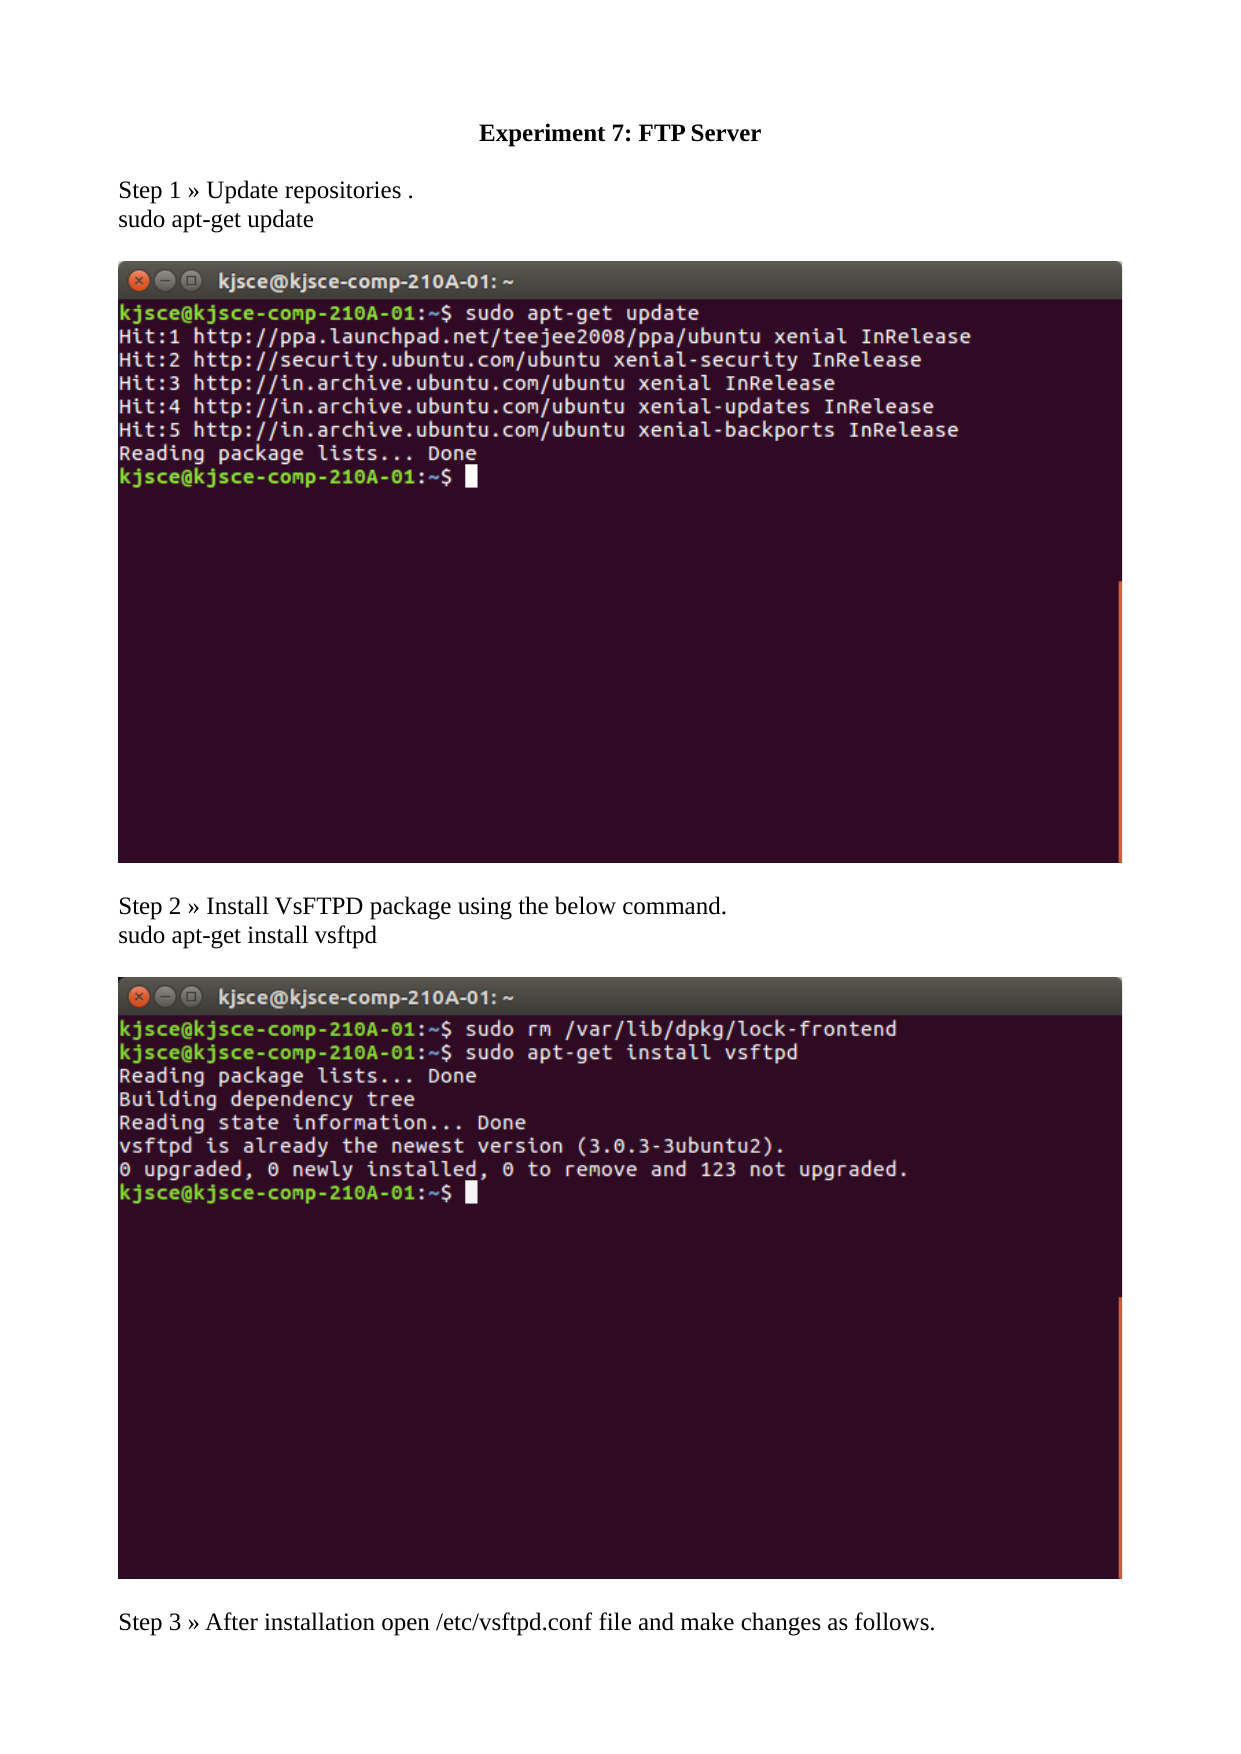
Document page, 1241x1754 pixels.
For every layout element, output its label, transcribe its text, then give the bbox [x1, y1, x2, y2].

picture [118, 261, 1123, 863]
text Step 1 » Update repositories . [118, 176, 1122, 204]
text Step 2 » Install VsFTPD package using the below command. [118, 891, 1122, 920]
text Step 3 » After installation open /etc/vsftpd.conf file and make changes as follows. [118, 1607, 1122, 1636]
text sudo apt-get update [118, 204, 1122, 233]
text sudo apt-get install vsftpd [118, 920, 1122, 949]
picture [118, 977, 1123, 1579]
text Experiment 7: FTP Server [118, 118, 1122, 147]
